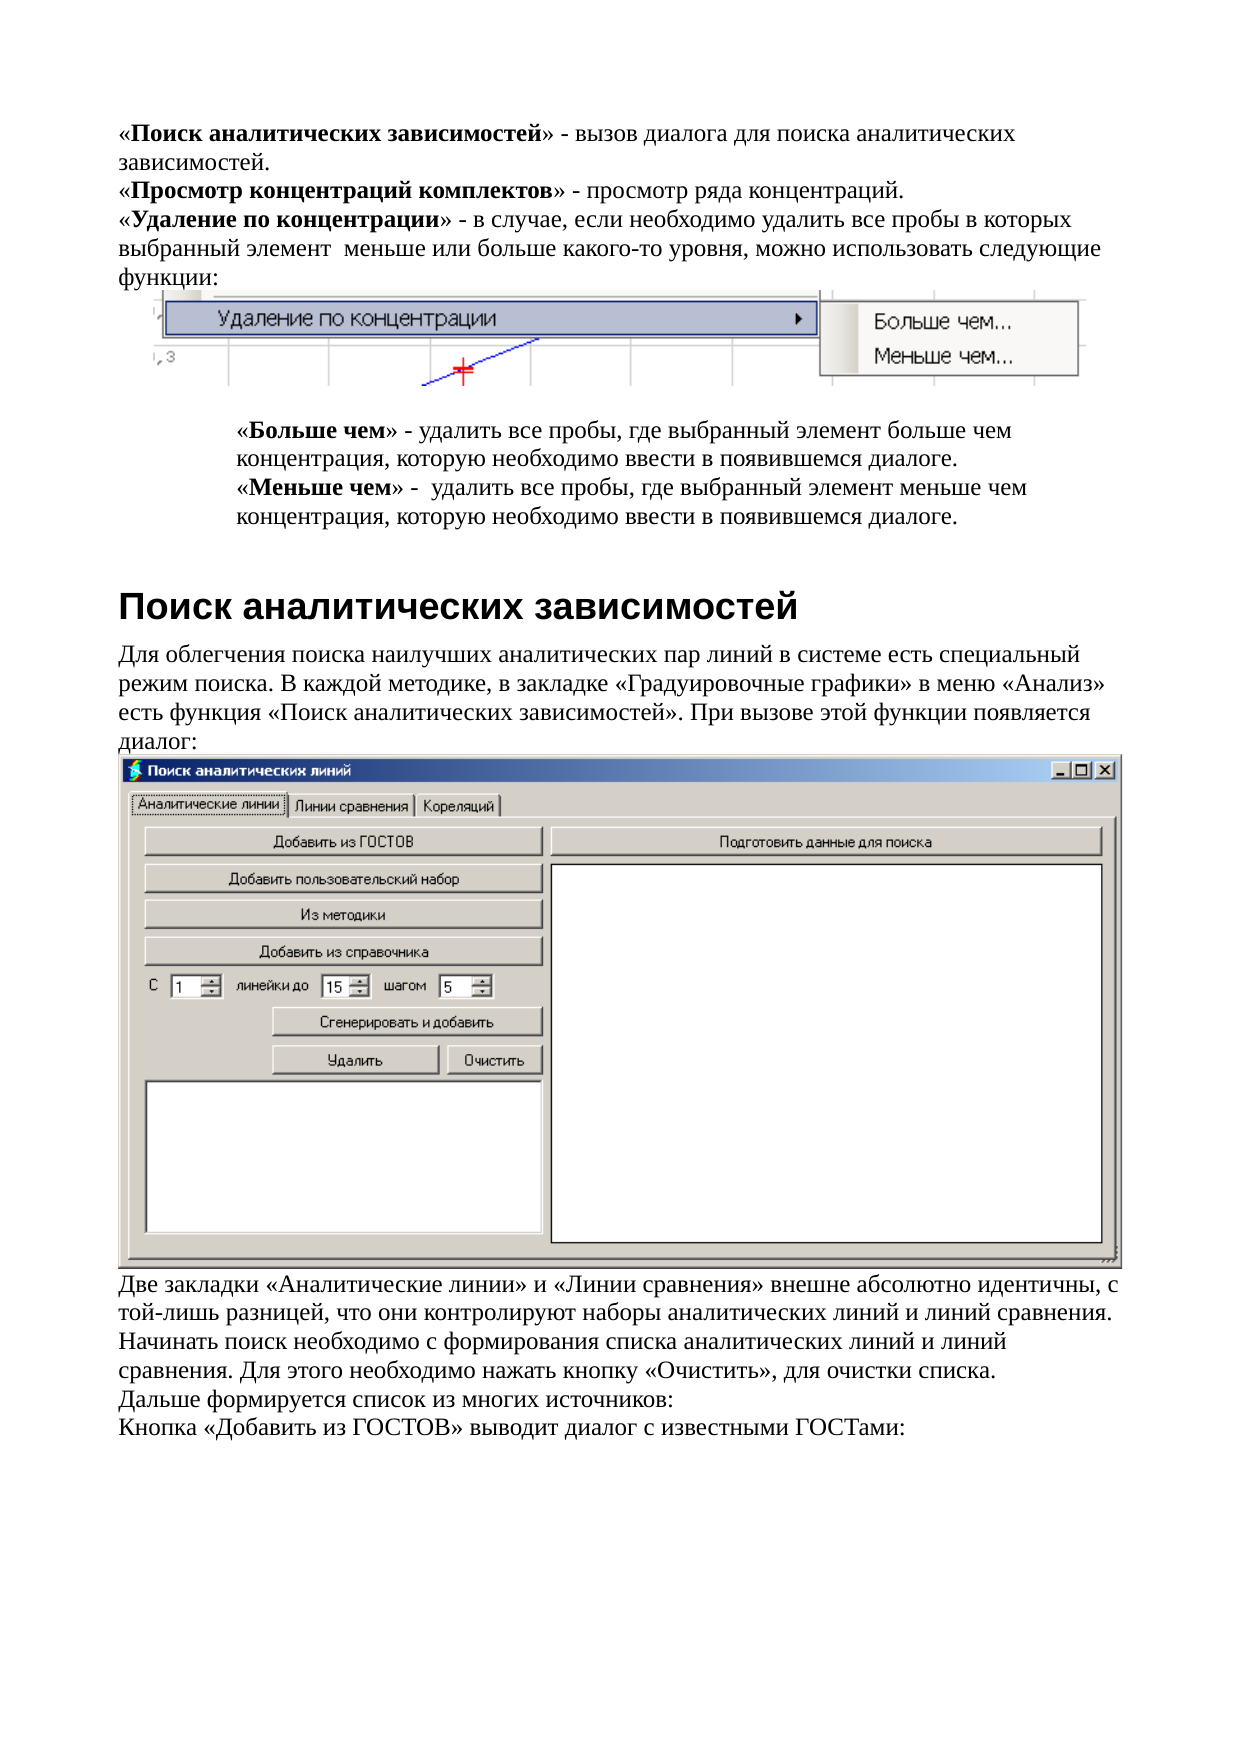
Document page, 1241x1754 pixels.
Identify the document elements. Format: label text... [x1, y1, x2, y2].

text Начинать поиск необходимо с формирования списка аналитических линий и линий сравнения. Для этого необходимо нажать кнопку «Очистить», для очистки списка. [118, 1326, 1122, 1384]
text «Просмотр концентраций комплектов» - просмотр ряда концентраций. [118, 176, 1122, 204]
text «Больше чем» - удалить все пробы, где выбранный элемент больше чем концентрация, которую необходимо ввести в появившемся диалоге. [236, 415, 1122, 472]
text Кнопка «Добавить из ГОСТОВ» выводит диалог с известными ГОСТами: [118, 1412, 1122, 1441]
text «Меньше чем» - удалить все пробы, где выбранный элемент меньше чем концентрация, которую необходимо ввести в появившемся диалоге. [236, 472, 1122, 530]
picture [118, 754, 1123, 1269]
picture [153, 290, 1087, 386]
subtitle Поиск аналитических зависимостей [118, 583, 1122, 627]
text Дальше формируется список из многих источников: [118, 1384, 1122, 1412]
text Две закладки «Аналитические линии» и «Линии сравнения» внешне абсолютно идентичны, с той-лишь разницей, что они контролируют наборы аналитических линий и линий сравнения. [118, 1269, 1122, 1326]
text «Поиск аналитических зависимостей» - вызов диалога для поиска аналитических зависимостей. [118, 118, 1122, 176]
text Для облегчения поиска наилучших аналитических пар линий в системе есть специальный режим поиска. В каждой методике, в закладке «Градуировочные графики» в меню «Анализ» есть функция «Поиск аналитических зависимостей». При вызове этой функции появляется диалог: [118, 639, 1122, 754]
text «Удаление по концентрации» - в случае, если необходимо удалить все пробы в которых выбранный элемент меньше или больше какого-то уровня, можно использовать следующие функции: [118, 204, 1122, 291]
